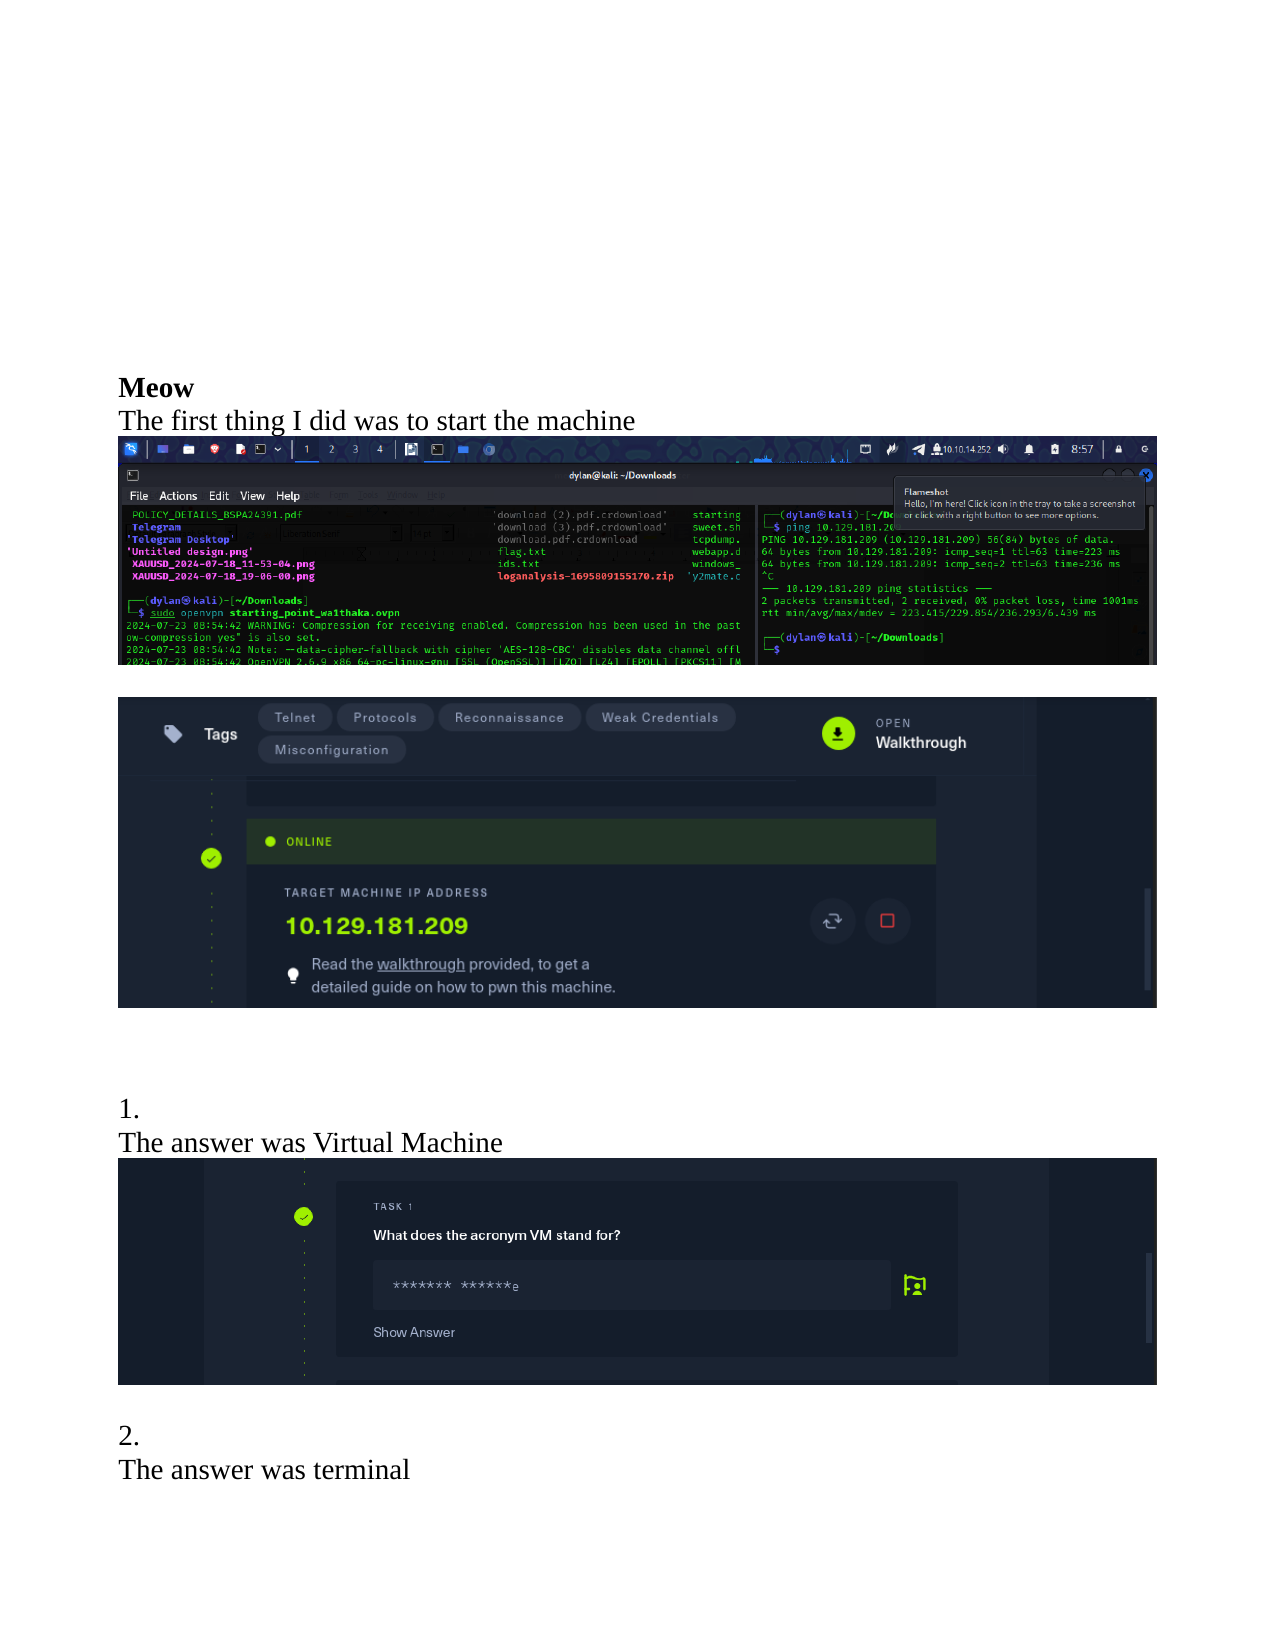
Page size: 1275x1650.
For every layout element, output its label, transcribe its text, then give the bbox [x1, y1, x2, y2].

text The first thing I did was to start the machine [118, 403, 1157, 436]
text The answer was terminal [118, 1452, 1157, 1486]
text Meow [118, 370, 1157, 403]
picture [118, 697, 1157, 1008]
picture [118, 436, 1157, 665]
text 2. [118, 1418, 1157, 1452]
text 1. [118, 1092, 1157, 1125]
text The answer was Virtual Machine [118, 1125, 1157, 1158]
picture [118, 1158, 1157, 1385]
